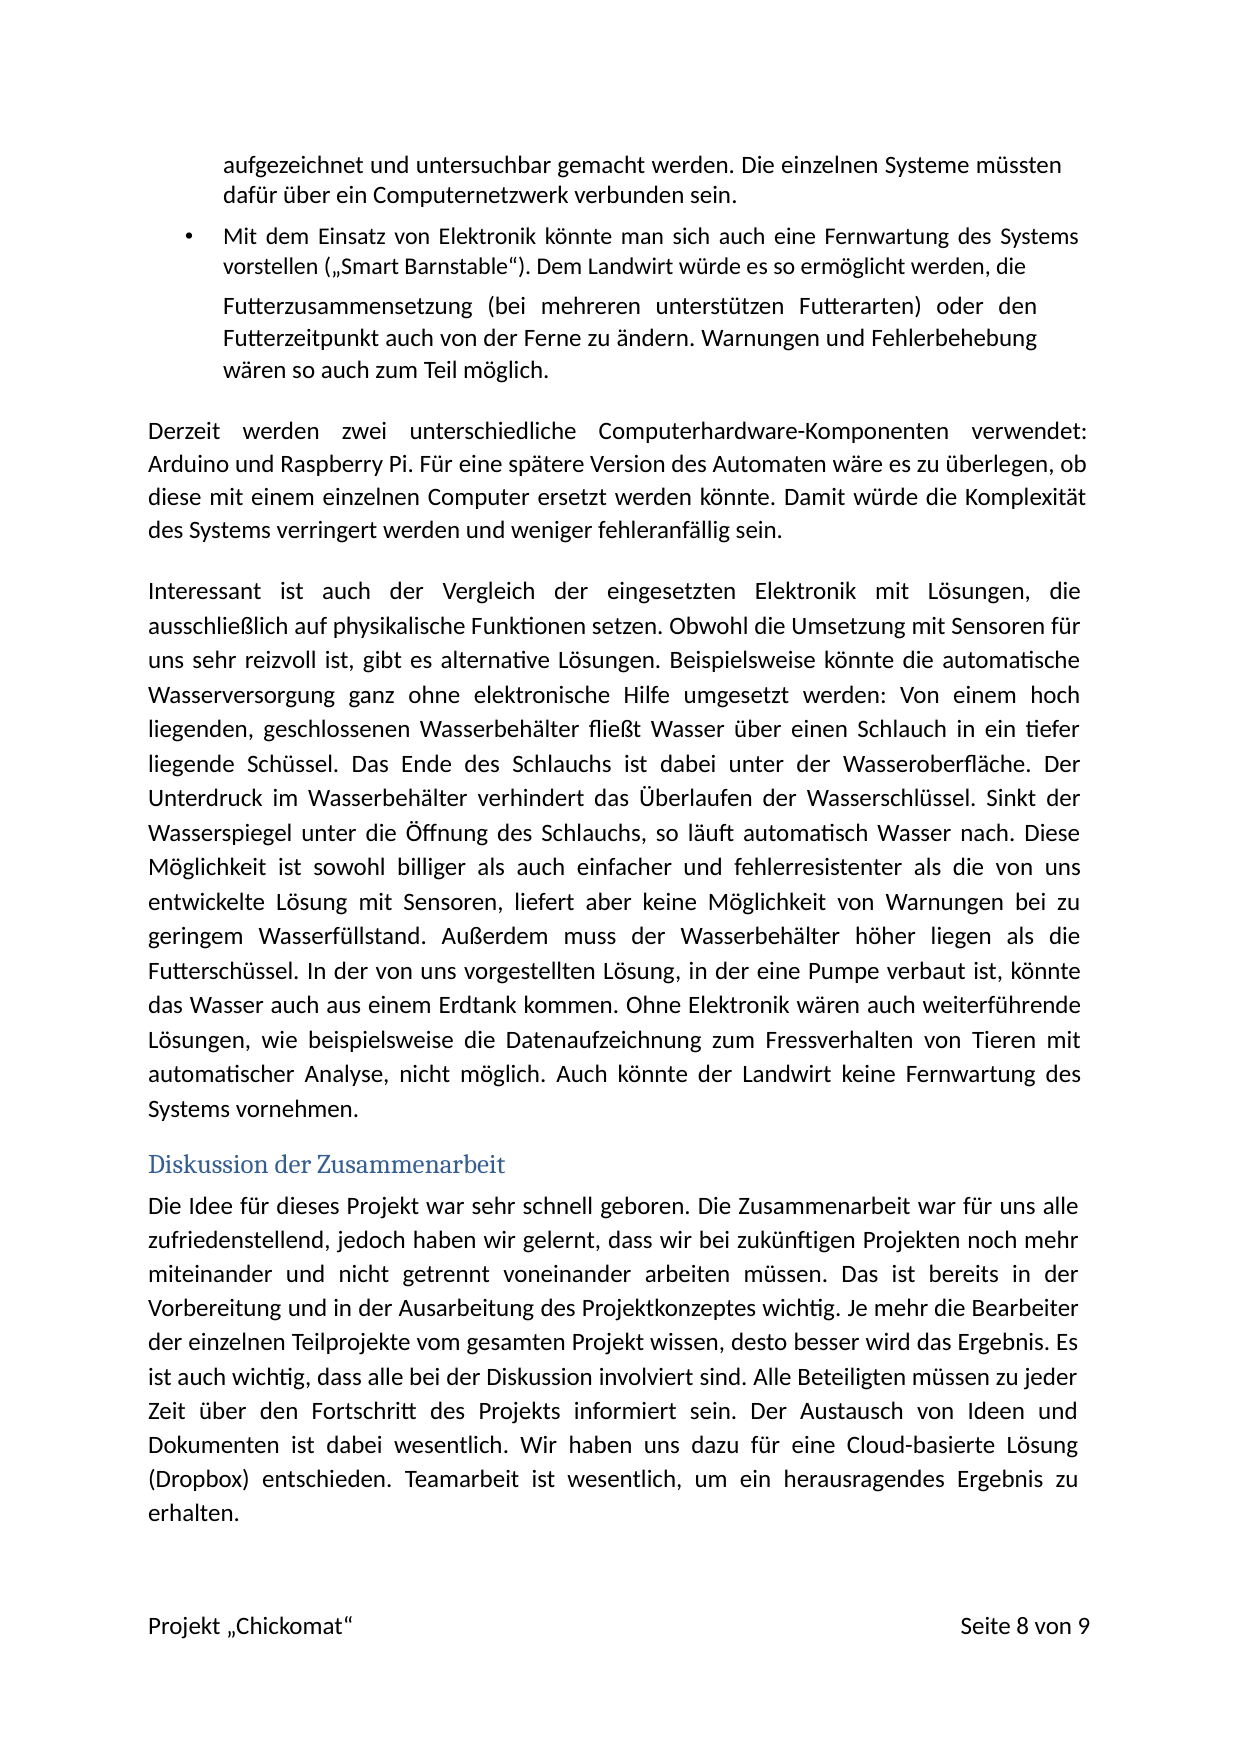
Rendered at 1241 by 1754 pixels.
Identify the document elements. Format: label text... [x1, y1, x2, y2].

list Mit dem Einsatz von Elektronik könnte man sich auch eine Fernwartung des Systems vorstellen („Smart Barnstable“). Dem Landwirt würde es so ermöglicht werden, die [185, 221, 1080, 280]
text aufgezeichnet und untersuchbar gemacht werden. Die einzelnen Systeme müssten dafür über ein Computernetzwerk verbunden sein. [223, 150, 1063, 210]
text Diskussion der Zusammenarbeit [148, 1149, 1094, 1180]
text Die Idee für dieses Projekt war sehr schnell geboren. Die Zusammenarbeit war für uns alle zufriedenstellend, jedoch haben wir gelernt, dass wir bei zukünftigen Projekten noch mehr miteinander und nicht getrennt voneinander arbeiten müssen. Das ist bereits in der Vorbereitung und in der Ausarbeitung des Projektkonzeptes wichtig. Je mehr die Bearbeiter der einzelnen Teilprojekte vom gesamten Projekt wissen, desto besser wird das Ergebnis. Es ist auch wichtig, dass alle bei der Diskussion involviert sind. Alle Beteiligten müssen zu jeder Zeit über den Fortschritt des Projekts informiert sein. Der Austausch von Ideen und Dokumenten ist dabei wesentlich. Wir haben uns dazu für eine Cloud-basierte Lösung (Dropbox) entschieden. Teamarbeit ist wesentlich, um ein herausragendes Ergebnis zu erhalten. [148, 1190, 1080, 1528]
text Futterzusammensetzung (bei mehreren unterstützen Futterarten) oder den Futterzeitpunkt auch von der Ferne zu ändern. Warnungen und Fehlerbehebung wären so auch zum Teil möglich. [223, 290, 1038, 384]
text Derzeit werden zwei unterschiedliche Computerhardware-Komponenten verwendet: Arduino und Raspberry Pi. Für eine spätere Version des Automaten wäre es zu überlegen, ob diese mit einem einzelnen Computer ersetzt werden könnte. Damit würde die Komplexität des Systems verringert werden und weniger fehleranfällig sein. [148, 415, 1088, 544]
text Projekt „Chickomat“ Seite 8 von 9 [148, 1610, 1094, 1641]
text Interessant ist auch der Vergleich der eingesetzten Elektronik mit Lösungen, die ausschließlich auf physikalische Funktionen setzen. Obwohl die Umsetzung mit Sensoren für uns sehr reizvoll ist, gibt es alternative Lösungen. Beispielsweise könnte die automatische Wasserversorgung ganz ohne elektronische Hilfe umgesetzt werden: Von einem hoch liegenden, geschlossenen Wasserbehälter fließt Wasser über einen Schlauch in ein tiefer liegende Schüssel. Das Ende des Schlauchs ist dabei unter der Wasseroberfläche. Der Unterdruck im Wasserbehälter verhindert das Überlaufen der Wasserschlüssel. Sinkt der Wasserspiegel unter die Öffnung des Schlauchs, so läuft automatisch Wasser nach. Diese Möglichkeit ist sowohl billiger als auch einfacher und fehlerresistenter als die von uns entwickelte Lösung mit Sensoren, liefert aber keine Möglichkeit von Warnungen bei zu geringem Wasserfüllstand. Außerdem muss der Wasserbehälter höher liegen als die Futterschüssel. In der von uns vorgestellten Lösung, in der eine Pumpe verbaut ist, könnte das Wasser auch aus einem Erdtank kommen. Ohne Elektronik wären auch weiterführende Lösungen, wie beispielsweise die Datenaufzeichnung zum Fressverhalten von Tieren mit automatischer Analyse, nicht möglich. Auch könnte der Landwirt keine Fernwartung des Systems vornehmen. [148, 576, 1082, 1123]
